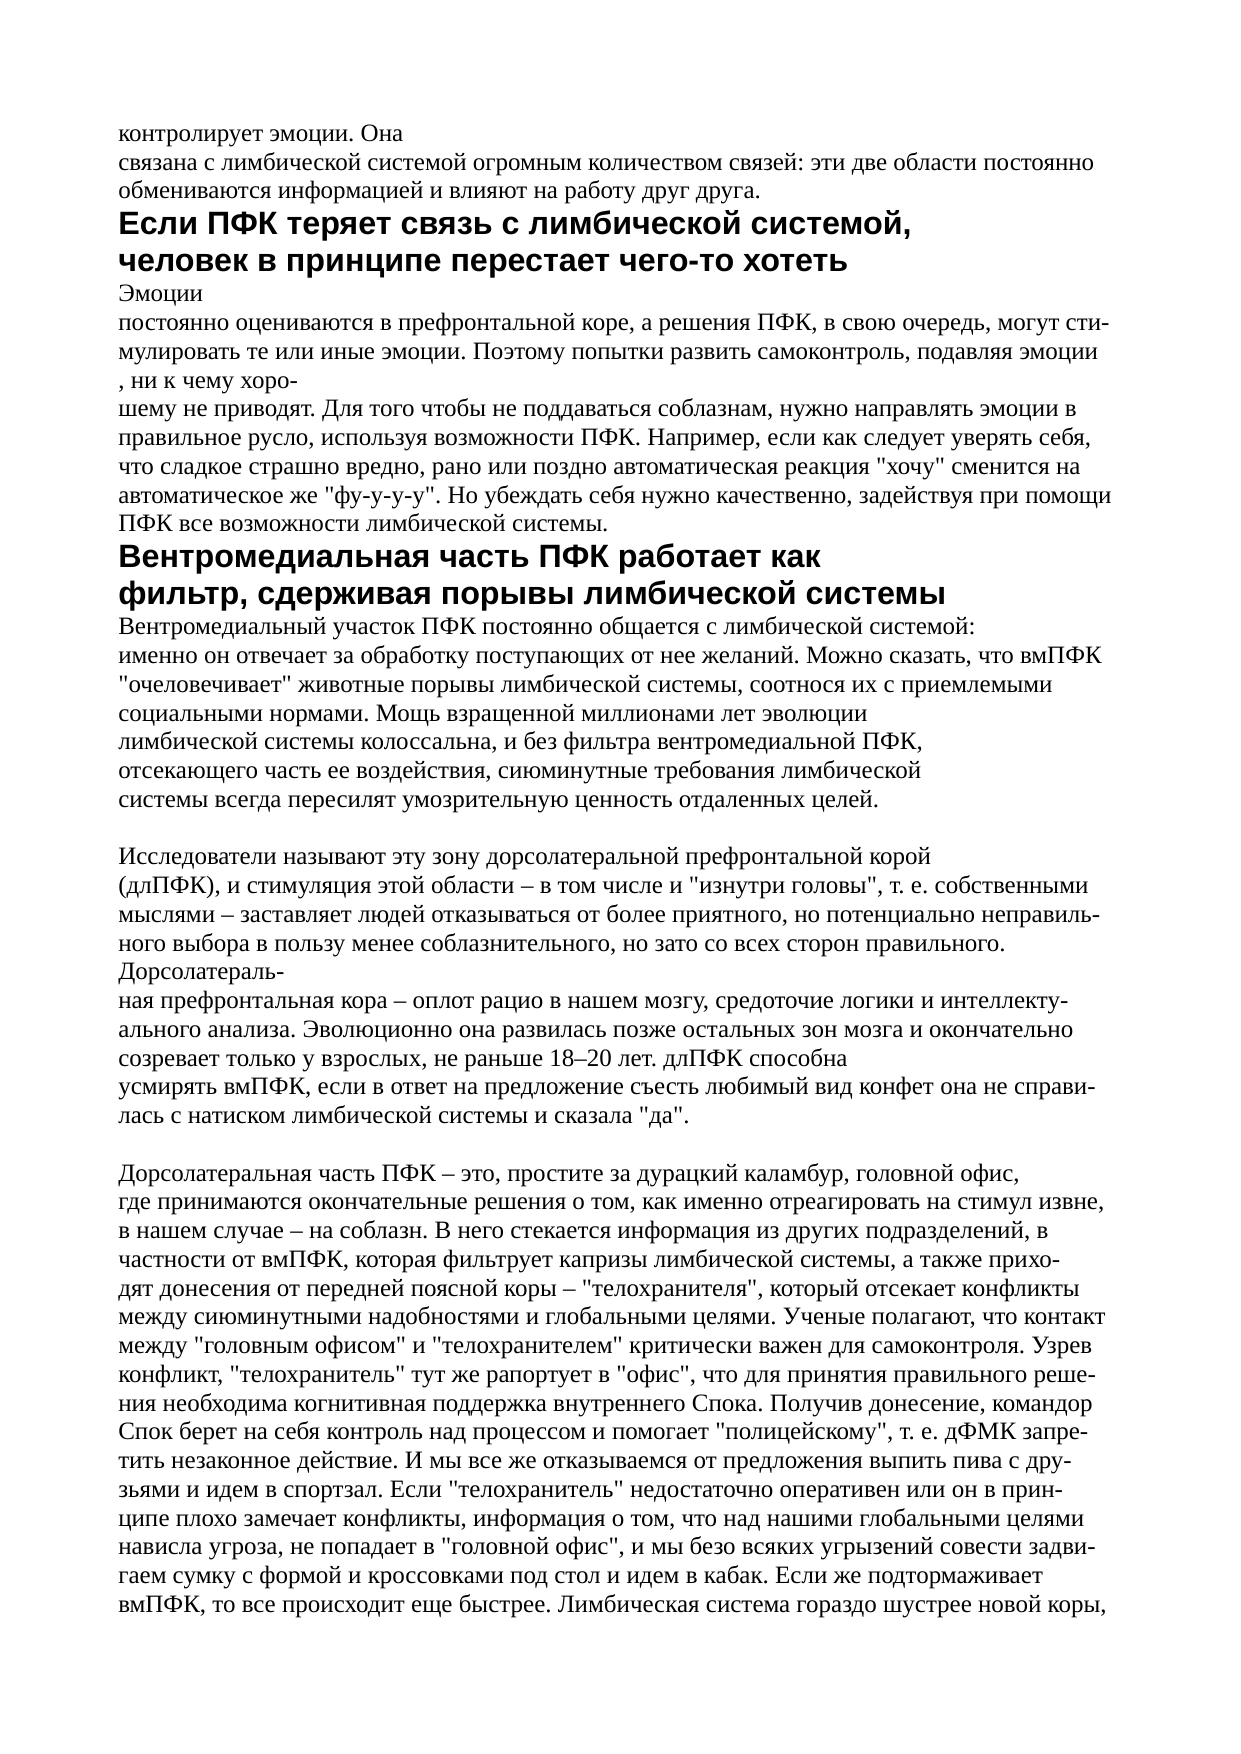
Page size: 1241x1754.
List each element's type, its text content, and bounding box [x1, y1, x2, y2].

text Дорсолатераль- [118, 956, 1122, 985]
text правильное русло, используя возможности ПФК. Например, если как следует уверять себя, [118, 422, 1122, 451]
text Спок берет на себя контроль над процессом и помогает "полицейскому", т. е. дФМК запре- [118, 1416, 1122, 1445]
text ПФК все возможности лимбической системы. [118, 508, 1122, 537]
text мыслями – заставляет людей отказываться от более приятного, но потенциально неправиль- [118, 899, 1122, 928]
text именно он отвечает за обработку поступающих от нее желаний. Можно сказать, что вмПФК [118, 640, 1122, 669]
text гаем сумку с формой и кроссовками под стол и идем в кабак. Если же подтормаживает [118, 1560, 1122, 1589]
text , ни к чему хоро- [118, 365, 1122, 393]
text Вентромедиальный участок ПФК постоянно общается с лимбической системой: [118, 611, 1122, 640]
text усмирять вмПФК, если в ответ на предложение съесть любимый вид конфет она не справи- [118, 1071, 1122, 1100]
text частности от вмПФК, которая фильтрует капризы лимбической системы, а также прихо- [118, 1244, 1122, 1273]
text лась с натиском лимбической системы и сказала "да". [118, 1100, 1122, 1129]
text автоматическое же "фу-у-у-у". Но убеждать себя нужно качественно, задействуя при помощи [118, 480, 1122, 508]
text нависла угроза, не попадает в "головной офис", и мы безо всяких угрызений совести задви- [118, 1531, 1122, 1560]
text между "головным офисом" и "телохранителем" критически важен для самоконтроля. Узрев [118, 1330, 1122, 1359]
text между сиюминутными надобностями и глобальными целями. Ученые полагают, что контакт [118, 1301, 1122, 1330]
text Эмоции [118, 278, 1122, 307]
text ная префронтальная кора – оплот рацио в нашем мозгу, средоточие логики и интеллекту- [118, 985, 1122, 1014]
text конфликт, "телохранитель" тут же рапортует в "офис", что для принятия правильного реше- [118, 1359, 1122, 1388]
text созревает только у взрослых, не раньше 18–20 лет. длПФК способна [118, 1043, 1122, 1071]
text обмениваются информацией и влияют на работу друг друга. [118, 176, 1122, 204]
text где принимаются окончательные решения о том, как именно отреагировать на стимул извне, [118, 1186, 1122, 1215]
text "очеловечивает" животные порывы лимбической системы, соотнося их с приемлемыми [118, 669, 1122, 698]
text фильтр, сдерживая порывы лимбической системы [118, 574, 1122, 611]
text Исследователи называют эту зону дорсолатеральной префронтальной корой [118, 841, 1122, 870]
text системы всегда пересилят умозрительную ценность отдаленных целей. [118, 784, 1122, 813]
text контролирует эмоции. Она [118, 118, 1122, 147]
text мулировать те или иные эмоции. Поэтому попытки развить самоконтроль, подавляя эмоции [118, 336, 1122, 365]
text связана с лимбической системой огромным количеством связей: эти две области постоянно [118, 147, 1122, 176]
text лимбической системы колоссальна, и без фильтра вентромедиальной ПФК, [118, 726, 1122, 755]
text вмПФК, то все происходит еще быстрее. Лимбическая система гораздо шустрее новой коры, [118, 1589, 1122, 1618]
text зьями и идем в спортзал. Если "телохранитель" недостаточно оперативен или он в прин- [118, 1474, 1122, 1503]
text постоянно оцениваются в префронтальной коре, а решения ПФК, в свою очередь, могут сти- [118, 307, 1122, 336]
text ного выбора в пользу менее соблазнительного, но зато со всех сторон правильного. [118, 928, 1122, 956]
text (длПФК), и стимуляция этой области – в том числе и "изнутри головы", т. е. собственными [118, 870, 1122, 899]
text ципе плохо замечает конфликты, информация о том, что над нашими глобальными целями [118, 1503, 1122, 1531]
text человек в принципе перестает чего-то хотеть [118, 241, 1122, 278]
text ния необходима когнитивная поддержка внутреннего Спока. Получив донесение, командор [118, 1388, 1122, 1416]
text шему не приводят. Для того чтобы не поддаваться соблазнам, нужно направлять эмоции в [118, 393, 1122, 422]
text ального анализа. Эволюционно она развилась позже остальных зон мозга и окончательно [118, 1014, 1122, 1043]
text отсекающего часть ее воздействия, сиюминутные требования лимбической [118, 755, 1122, 784]
text Если ПФК теряет связь с лимбической системой, [118, 204, 1122, 241]
text что сладкое страшно вредно, рано или поздно автоматическая реакция "хочу" сменится на [118, 451, 1122, 480]
text Вентромедиальная часть ПФК работает как [118, 537, 1122, 574]
text дят донесения от передней поясной коры – "телохранителя", который отсекает конфликты [118, 1273, 1122, 1301]
text Дорсолатеральная часть ПФК – это, простите за дурацкий каламбур, головной офис, [118, 1158, 1122, 1186]
text в нашем случае – на соблазн. В него стекается информация из других подразделений, в [118, 1215, 1122, 1244]
text тить незаконное действие. И мы все же отказываемся от предложения выпить пива с дру- [118, 1445, 1122, 1474]
text социальными нормами. Мощь взращенной миллионами лет эволюции [118, 698, 1122, 726]
